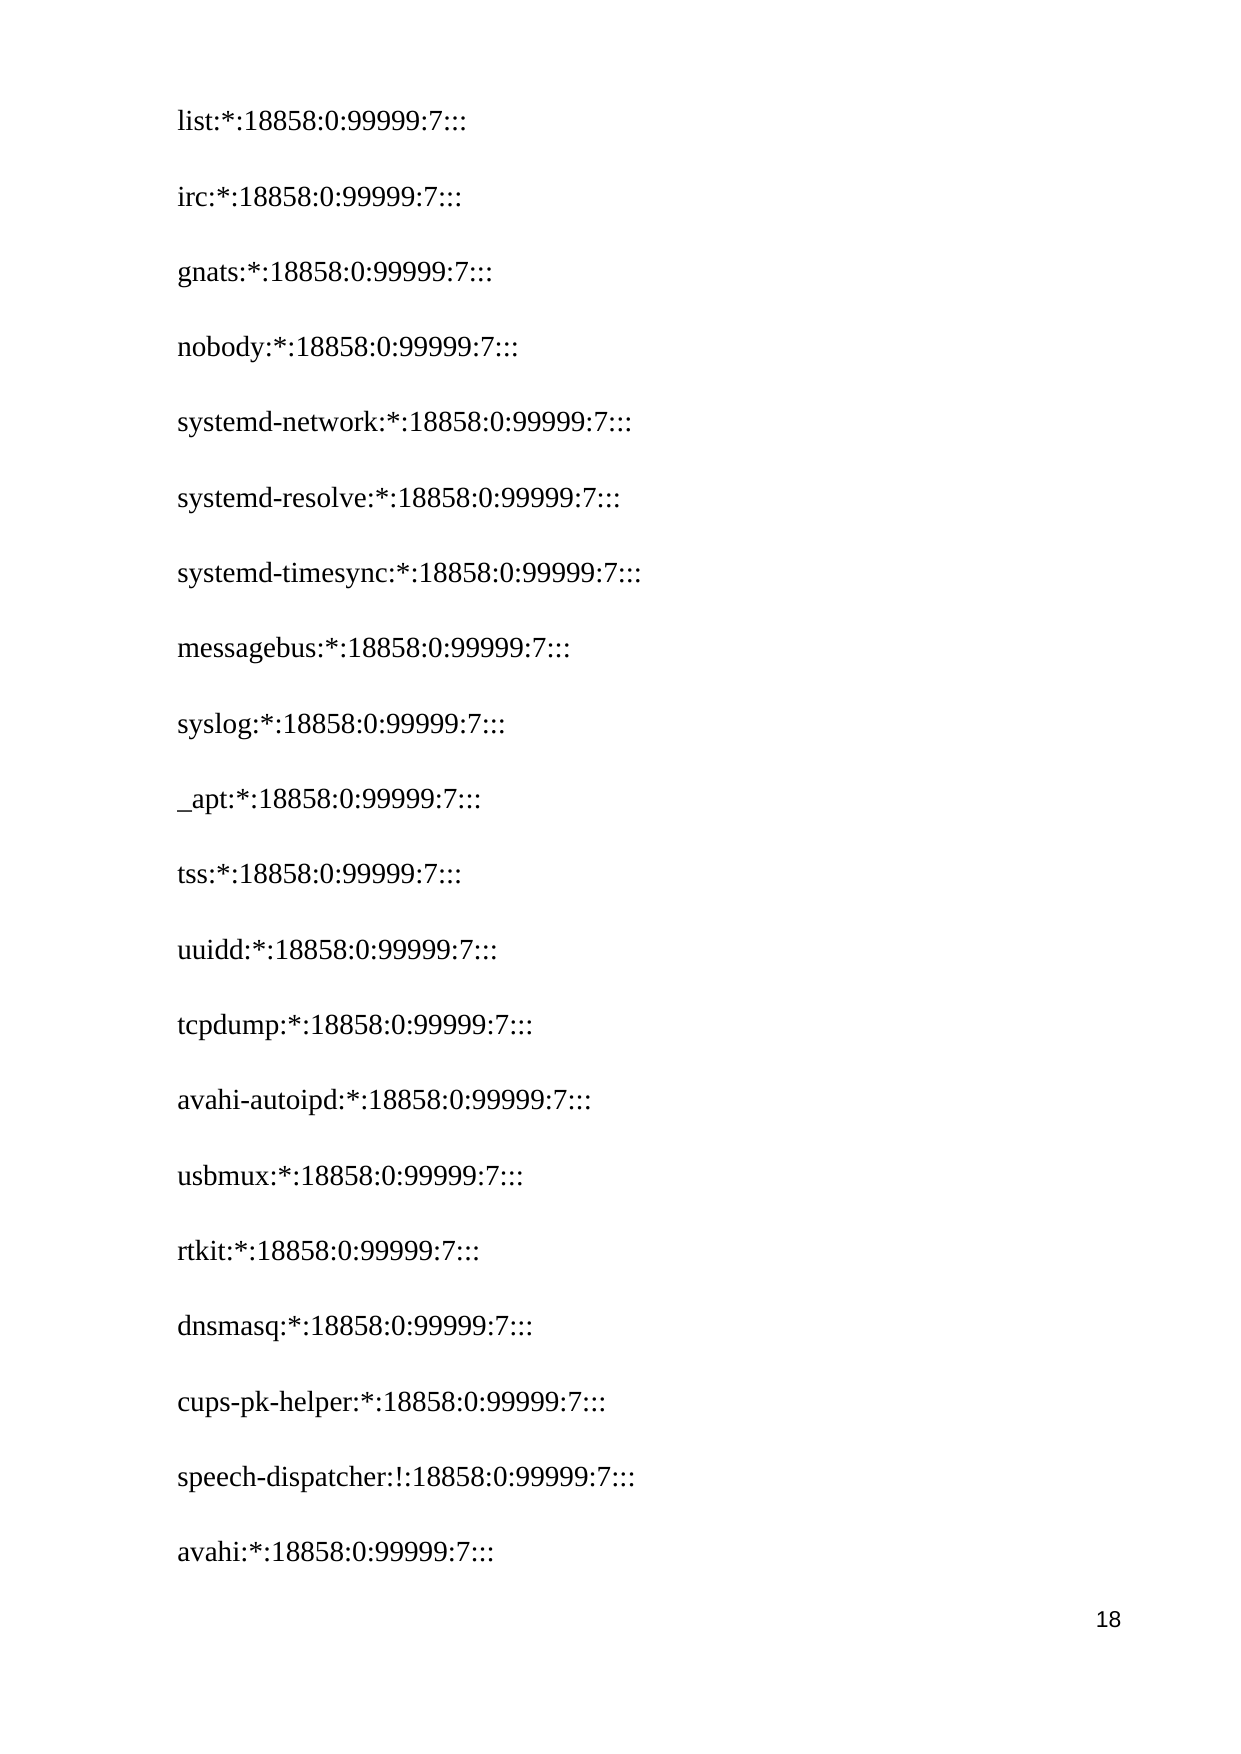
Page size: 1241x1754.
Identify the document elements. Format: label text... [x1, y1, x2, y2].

text _apt:*:18858:0:99999:7::: [177, 781, 1184, 815]
text systemd-timesync:*:18858:0:99999:7::: [177, 555, 1184, 589]
text gnats:*:18858:0:99999:7::: [177, 254, 1184, 287]
text systemd-network:*:18858:0:99999:7::: [177, 404, 1184, 438]
text avahi-autoipd:*:18858:0:99999:7::: [177, 1082, 1184, 1116]
text rtkit:*:18858:0:99999:7::: [177, 1233, 1184, 1267]
text usbmux:*:18858:0:99999:7::: [177, 1158, 1184, 1191]
text tss:*:18858:0:99999:7::: [177, 856, 1184, 890]
text syslog:*:18858:0:99999:7::: [177, 706, 1184, 739]
text speech-dispatcher:!:18858:0:99999:7::: [177, 1459, 1184, 1492]
text tcpdump:*:18858:0:99999:7::: [177, 1007, 1184, 1041]
text messagebus:*:18858:0:99999:7::: [177, 631, 1184, 664]
text uuidd:*:18858:0:99999:7::: [177, 932, 1184, 965]
text dnsmasq:*:18858:0:99999:7::: [177, 1308, 1184, 1342]
text avahi:*:18858:0:99999:7::: [177, 1534, 1184, 1568]
text irc:*:18858:0:99999:7::: [177, 179, 1184, 212]
text nobody:*:18858:0:99999:7::: [177, 329, 1184, 363]
text cups-pk-helper:*:18858:0:99999:7::: [177, 1384, 1184, 1417]
text systemd-resolve:*:18858:0:99999:7::: [177, 480, 1184, 513]
text list:*:18858:0:99999:7::: [177, 103, 1184, 137]
